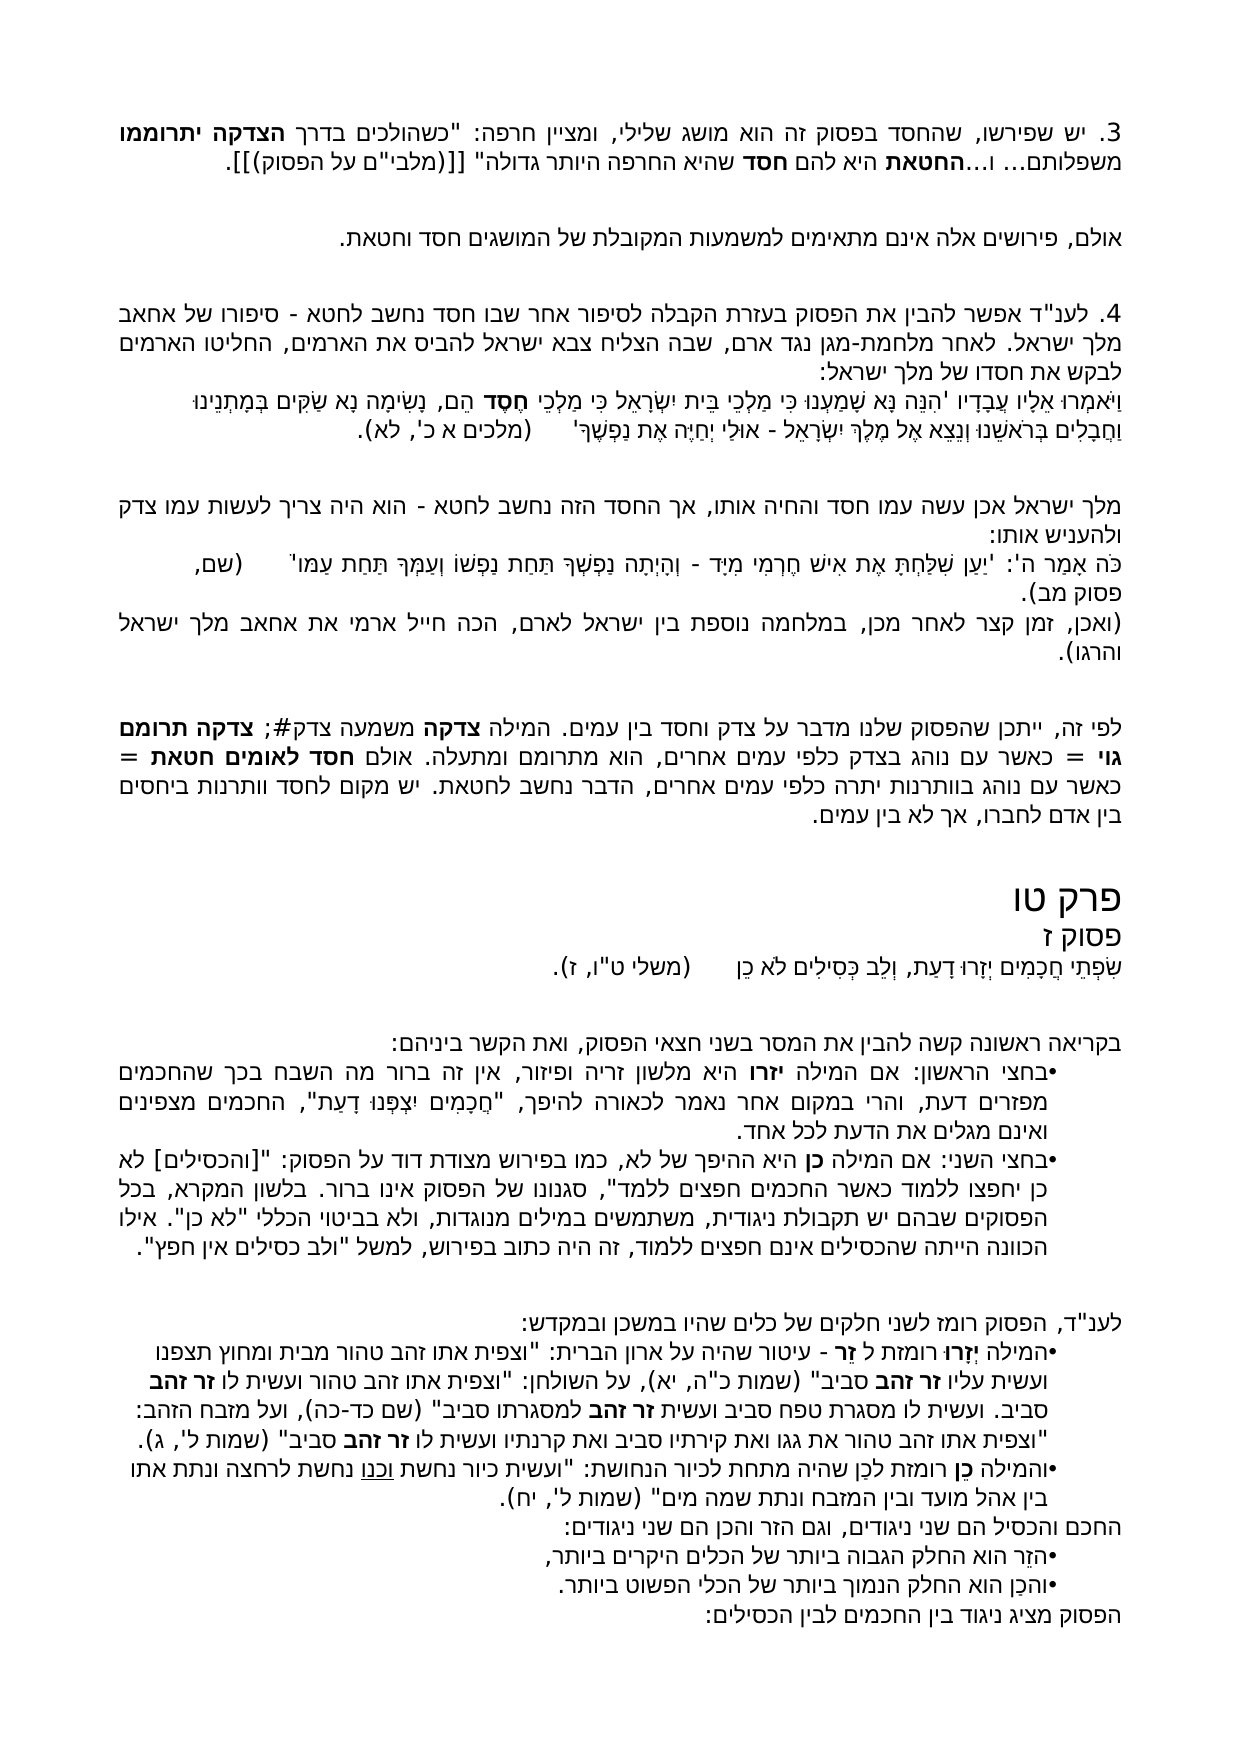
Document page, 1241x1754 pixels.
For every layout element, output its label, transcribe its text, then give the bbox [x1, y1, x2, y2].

text מלך ישראל אכן עשה עמו חסד והחיה אותו, אך החסד הזה נחשב לחטא - הוא היה צריך לעשות עמו צדק ולהעניש אותו: [118, 491, 1122, 549]
text וַיֹּאמְרוּ אֵלָיו עֲבָדָיו 'הִנֵּה נָּא שָׁמַעְנוּ כִּי מַלְכֵי בֵּית יִשְׂרָאֵל כִּי מַלְכֵי חֶסֶד הֵם, נָשִׂימָה נָא שַׂקִּים בְּמָתְנֵינוּ וַחֲבָלִים בְּרֹאשֵׁנוּ וְנֵצֵא אֶל מֶלֶךְ יִשְׂרָאֵל - אוּלַי יְחַיֶּה אֶת נַפְשֶׁךָ' (מלכים א כ', לא). [193, 386, 1122, 444]
list והכַן הוא החלק הנמוך ביותר של הכלי הפשוט ביותר. [118, 1571, 1078, 1600]
text לענ"ד, הפסוק רומז לשני חלקים של כלים שהיו במשכן ובמקדש: [118, 1308, 1122, 1337]
list בחצי השני: אם המילה כן היא ההיפך של לא, כמו בפירוש מצודת דוד על הפסוק: "[והכסילים] לא כן יחפצו ללמוד כאשר החכמים חפצים ללמד", סגנונו של הפסוק אינו ברור. בלשון המקרא, בכל הפסוקים שבהם יש תקבולת ניגודית, משתמשים במילים מנוגדות, ולא בביטוי הכללי "לא כן". אילו הכוונה הייתה שהכסילים אינם חפצים ללמוד, זה היה כתוב בפירוש, למשל "ולב כסילים אין חפץ". [118, 1145, 1078, 1262]
text אולם, פירושים אלה אינם מתאימים למשמעות המקובלת של המושגים חסד וחטאת. [118, 223, 1122, 252]
list המילה יְזָרוּ רומזת ל זֵר - עיטור שהיה על ארון הברית: "וצפית אתו זהב טהור מבית ומחוץ תצפנו ועשית עליו זר זהב סביב" (שמות כ"ה, יא), על השולחן: "וצפית אתו זהב טהור ועשית לו זר זהב סביב. ועשית לו מסגרת טפח סביב ועשית זר זהב למסגרתו סביב" (שם כד-כה), ועל מזבח הזהב: "וצפית אתו זהב טהור את גגו ואת קירתיו סביב ואת קרנתיו ועשית לו זר זהב סביב" (שמות ל', ג). [118, 1337, 1078, 1454]
text כֹּה אָמַר ה': 'יַעַן שִׁלַּחְתָּ אֶת אִישׁ חֶרְמִי מִיָּד - וְהָיְתָה נַפְשְׁךָ תַּחַת נַפְשׁוֹ וְעַמְּךָ תַּחַת עַמּו'ֹ (שם, פסוק מב). [193, 549, 1122, 608]
list והמילה כֵן רומזת לכַן שהיה מתחת לכיור הנחושת: "ועשית כיור נחשת וכנו נחשת לרחצה ונתת אתו בין אהל מועד ובין המזבח ונתת שמה מים" (שמות ל', יח). [118, 1454, 1078, 1512]
text הפסוק מציג ניגוד בין החכמים לבין הכסילים: [118, 1600, 1122, 1629]
text פסוק ז [118, 919, 1122, 953]
text פרק טו [118, 876, 1122, 919]
text שִׂפְתֵי חֲכָמִים יְזָרוּ דָעַת, וְלֵב כְּסִילִים לֹא כֵן (משלי ט"ו, ז). [193, 953, 1122, 982]
text (ואכן, זמן קצר לאחר מכן, במלחמה נוספת בין ישראל לארם, הכה חייל ארמי את אחאב מלך ישראל והרגו). [118, 608, 1122, 666]
text לפי זה, ייתכן שהפסוק שלנו מדבר על צדק וחסד בין עמים. המילה צדקה משמעה צדק#; צדקה תרומם גוי = כאשר עם נוהג בצדק כלפי עמים אחרים, הוא מתרומם ומתעלה. אולם חסד לאומים חטאת = כאשר עם נוהג בוותרנות יתרה כלפי עמים אחרים, הדבר נחשב לחטאת. יש מקום לחסד וותרנות ביחסים בין אדם לחברו, אך לא בין עמים. [118, 713, 1122, 829]
text 3. יש שפירשו, שהחסד בפסוק זה הוא מושג שלילי, ומציין חרפה: "כשהולכים בדרך הצדקה יתרוממו משפלותם... ו...החטאת היא להם חסד שהיא החרפה היותר גדולה" [[(מלבי"ם על הפסוק)]]. [118, 118, 1122, 176]
text בקריאה ראשונה קשה להבין את המסר בשני חצאי הפסוק, ואת הקשר ביניהם: [118, 1028, 1122, 1057]
text החכם והכסיל הם שני ניגודים, וגם הזר והכן הם שני ניגודים: [118, 1512, 1122, 1542]
list הזֵר הוא החלק הגבוה ביותר של הכלים היקרים ביותר, [118, 1542, 1078, 1571]
text 4. לענ"ד אפשר להבין את הפסוק בעזרת הקבלה לסיפור אחר שבו חסד נחשב לחטא - סיפורו של אחאב מלך ישראל. לאחר מלחמת-מגן נגד ארם, שבה הצליח צבא ישראל להביס את הארמים, החליטו הארמים לבקש את חסדו של מלך ישראל: [118, 299, 1122, 386]
list בחצי הראשון: אם המילה יזרו היא מלשון זריה ופיזור, אין זה ברור מה השבח בכך שהחכמים מפזרים דעת, והרי במקום אחר נאמר לכאורה להיפך, "חֲכָמִים יִצְפְּנוּ דָעַת", החכמים מצפינים ואינם מגלים את הדעת לכל אחד. [118, 1057, 1078, 1145]
